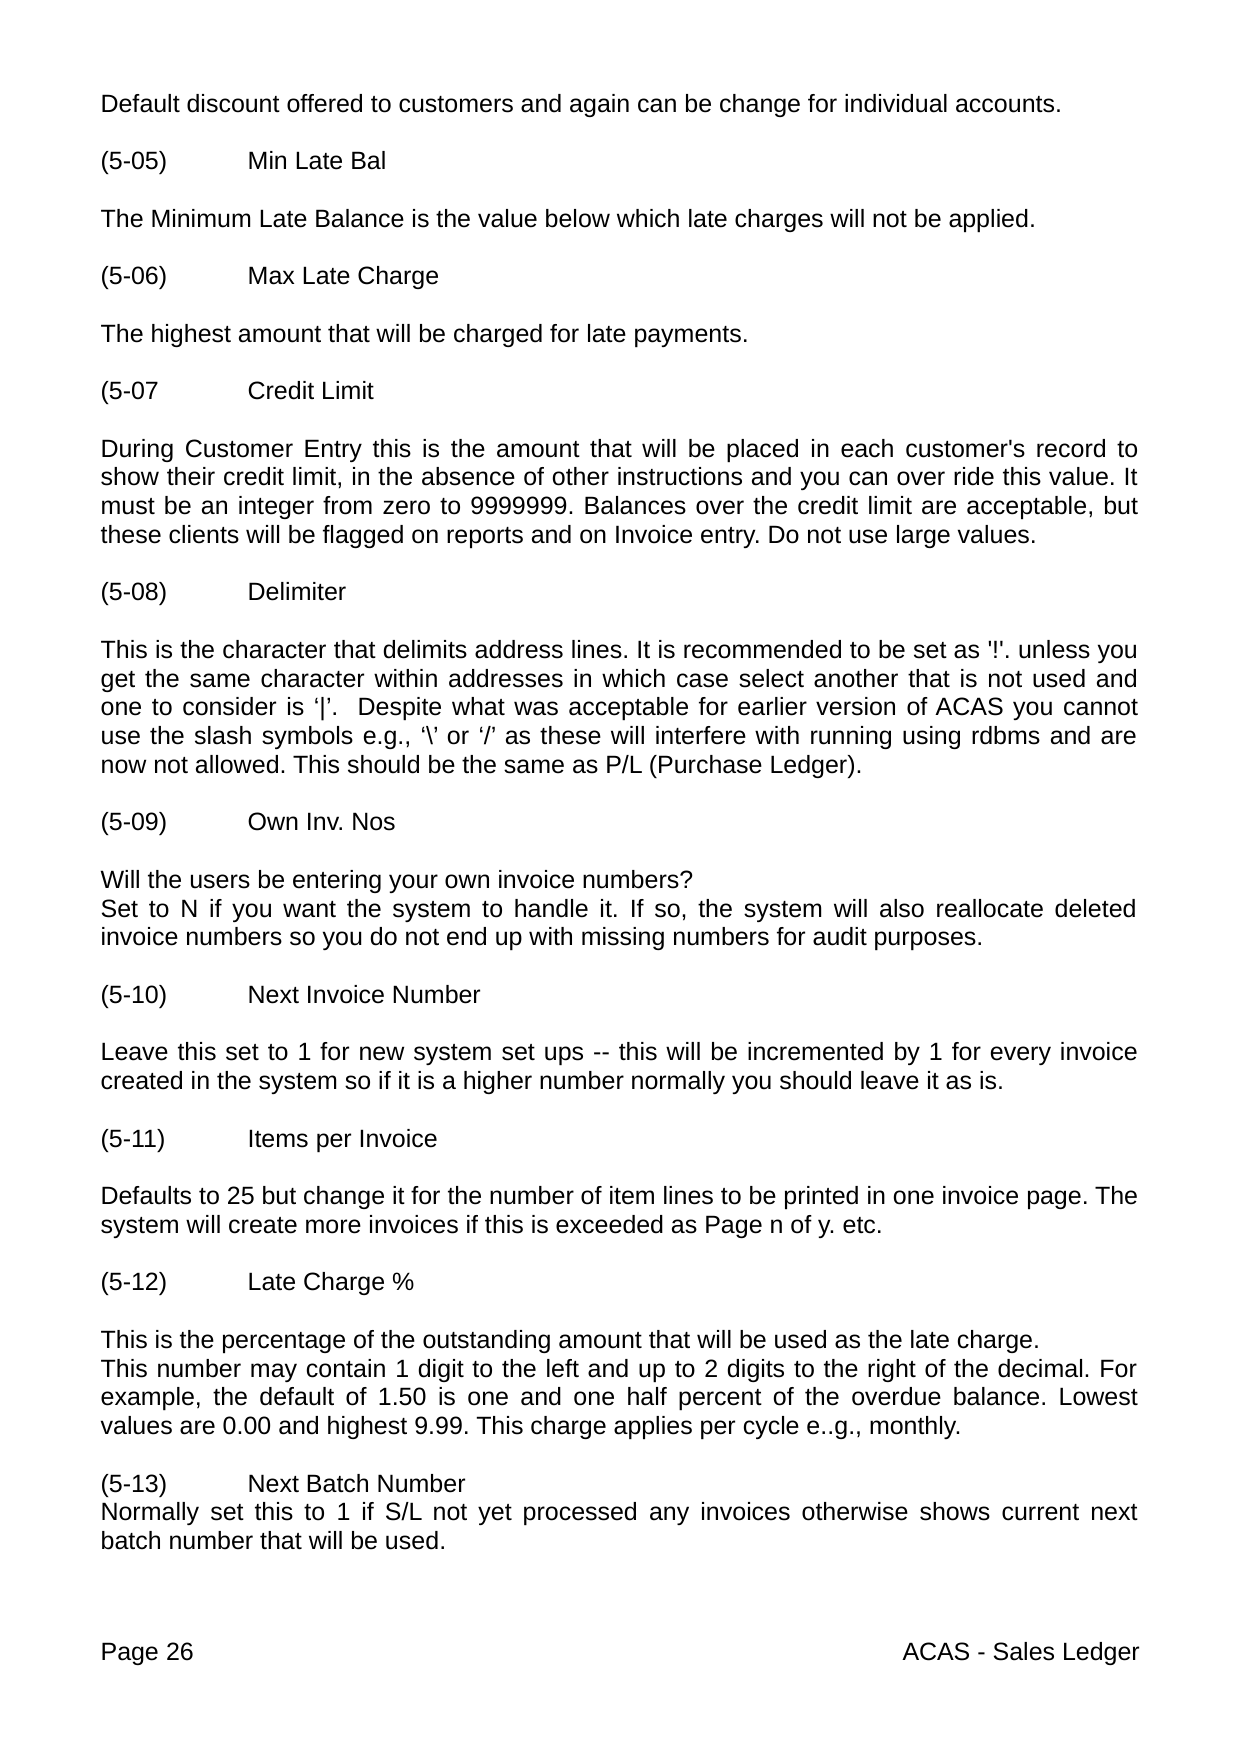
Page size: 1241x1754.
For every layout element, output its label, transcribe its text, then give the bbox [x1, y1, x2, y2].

text (5-11) Items per Invoice [100, 1123, 1140, 1152]
text (5-08) Delimiter [100, 577, 1140, 606]
text During Customer Entry this is the amount that will be placed in each customer's record to show their credit limit, in the absence of other instructions and you can over ride this value. It must be an integer from zero to 9999999. Balances over the credit limit are acceptable, but these clients will be flagged on reports and on Invoice entry. Do not use large values. [100, 433, 1140, 548]
text This is the percentage of the outstanding amount that will be used as the late charge. [100, 1325, 1140, 1353]
text (5-13) Next Batch Number [100, 1468, 1140, 1497]
text (5-09) Own Inv. Nos [100, 807, 1140, 836]
text This is the character that delimits address lines. It is recommended to be set as '!'. unless you get the same character within addresses in which case select another that is not used and one to consider is ‘|’. Despite what was acceptable for earlier version of ACAS you cannot use the slash symbols e.g., ‘\’ or ‘/’ as these will interfere with running using rdbms and are now not allowed. This should be the same as P/L (Purchase Ledger). [100, 635, 1140, 778]
text Defaults to 25 but change it for the number of item lines to be printed in one invoice page. The system will create more invoices if this is exceeded as Page n of y. etc. [100, 1181, 1140, 1238]
text Default discount offered to customers and again can be change for individual accounts. [100, 88, 1140, 117]
text Leave this set to 1 for new system set ups -- this will be incremented by 1 for every invoice created in the system so if it is a higher number normally you should leave it as is. [100, 1037, 1140, 1095]
text The Minimum Late Balance is the value below which late charges will not be applied. [100, 203, 1140, 232]
text The highest amount that will be charged for late payments. [100, 318, 1140, 347]
text Set to N if you want the system to handle it. If so, the system will also reallocate deleted invoice numbers so you do not end up with missing numbers for audit purposes. [100, 893, 1140, 951]
text (5-06) Max Late Charge [100, 261, 1140, 290]
text (5-05) Min Late Bal [100, 146, 1140, 175]
text Normally set this to 1 if S/L not yet processed any invoices otherwise shows current next batch number that will be used. [100, 1497, 1140, 1555]
text (5-10) Next Invoice Number [100, 980, 1140, 1008]
text Will the users be entering your own invoice numbers? [100, 865, 1140, 893]
text (5-07 Credit Limit [100, 376, 1140, 405]
text (5-12) Late Charge % [100, 1267, 1140, 1296]
text This number may contain 1 digit to the left and up to 2 digits to the right of the decimal. For example, the default of 1.50 is one and one half percent of the overdue balance. Lowest values are 0.00 and highest 9.99. This charge applies per cycle e..g., monthly. [100, 1353, 1140, 1440]
